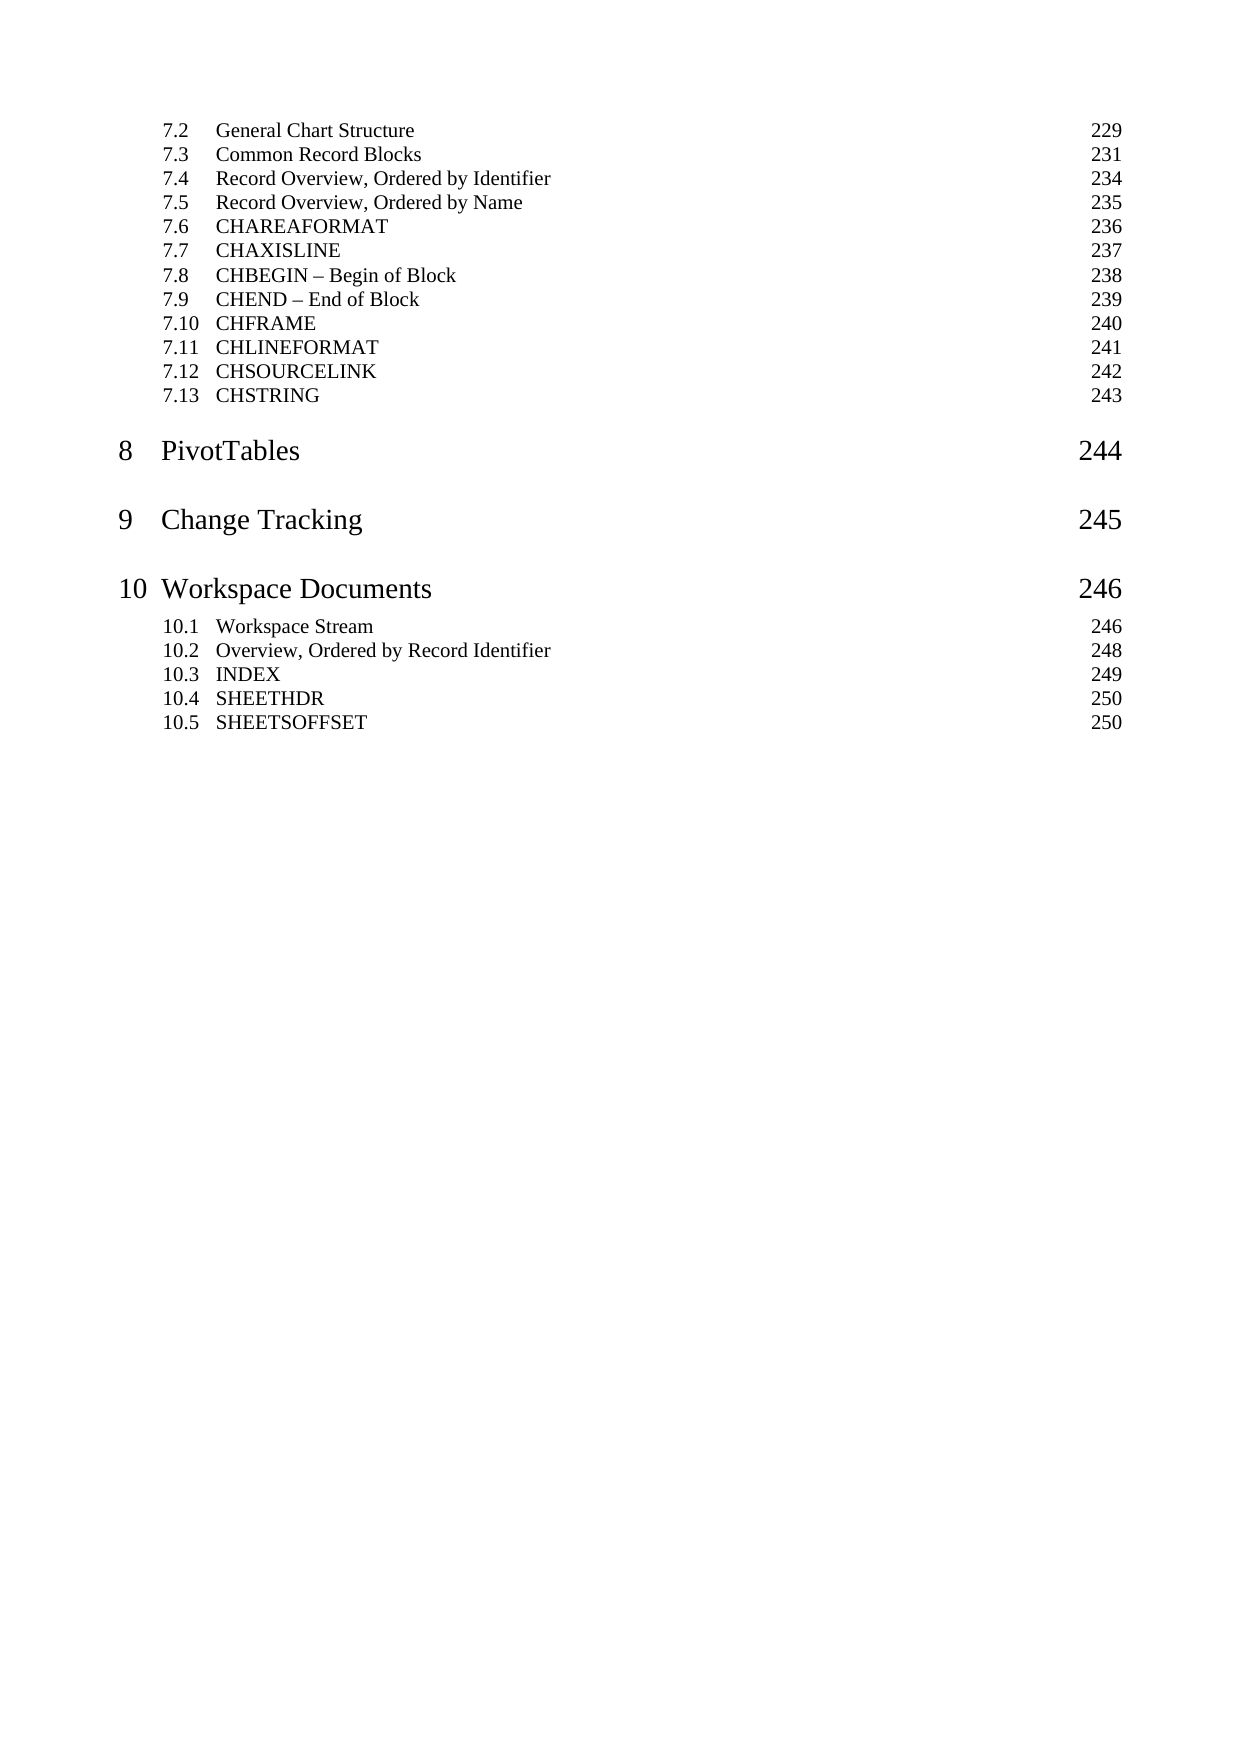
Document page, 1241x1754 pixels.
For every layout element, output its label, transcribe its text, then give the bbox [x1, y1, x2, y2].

text 8 PivotTables 244 [118, 433, 1122, 467]
text 7.5 Record Overview, Ordered by Name 235 [118, 190, 1122, 214]
text 7.10 CHFRAME 240 [118, 311, 1122, 335]
text 10.1 Workspace Stream 246 [118, 614, 1122, 638]
text 7.11 CHLINEFORMAT 241 [118, 335, 1122, 359]
text 7.4 Record Overview, Ordered by Identifier 234 [118, 166, 1122, 190]
text 7.3 Common Record Blocks 231 [118, 142, 1122, 166]
text 10 Workspace Documents 246 [118, 571, 1122, 605]
text 10.3 INDEX 249 [118, 662, 1122, 686]
text 10.4 SHEETHDR 250 [118, 686, 1122, 710]
text 10.5 SHEETSOFFSET 250 [118, 710, 1122, 734]
text 7.2 General Chart Structure 229 [118, 118, 1122, 142]
text 10.2 Overview, Ordered by Record Identifier 248 [118, 638, 1122, 662]
text 9 Change Tracking 245 [118, 502, 1122, 536]
text 7.13 CHSTRING 243 [118, 383, 1122, 407]
text 7.12 CHSOURCELINK 242 [118, 359, 1122, 383]
text 7.8 CHBEGIN – Begin of Block 238 [118, 262, 1122, 287]
text 7.6 CHAREAFORMAT 236 [118, 214, 1122, 238]
text 7.7 CHAXISLINE 237 [118, 238, 1122, 262]
text 7.9 CHEND – End of Block 239 [118, 287, 1122, 311]
